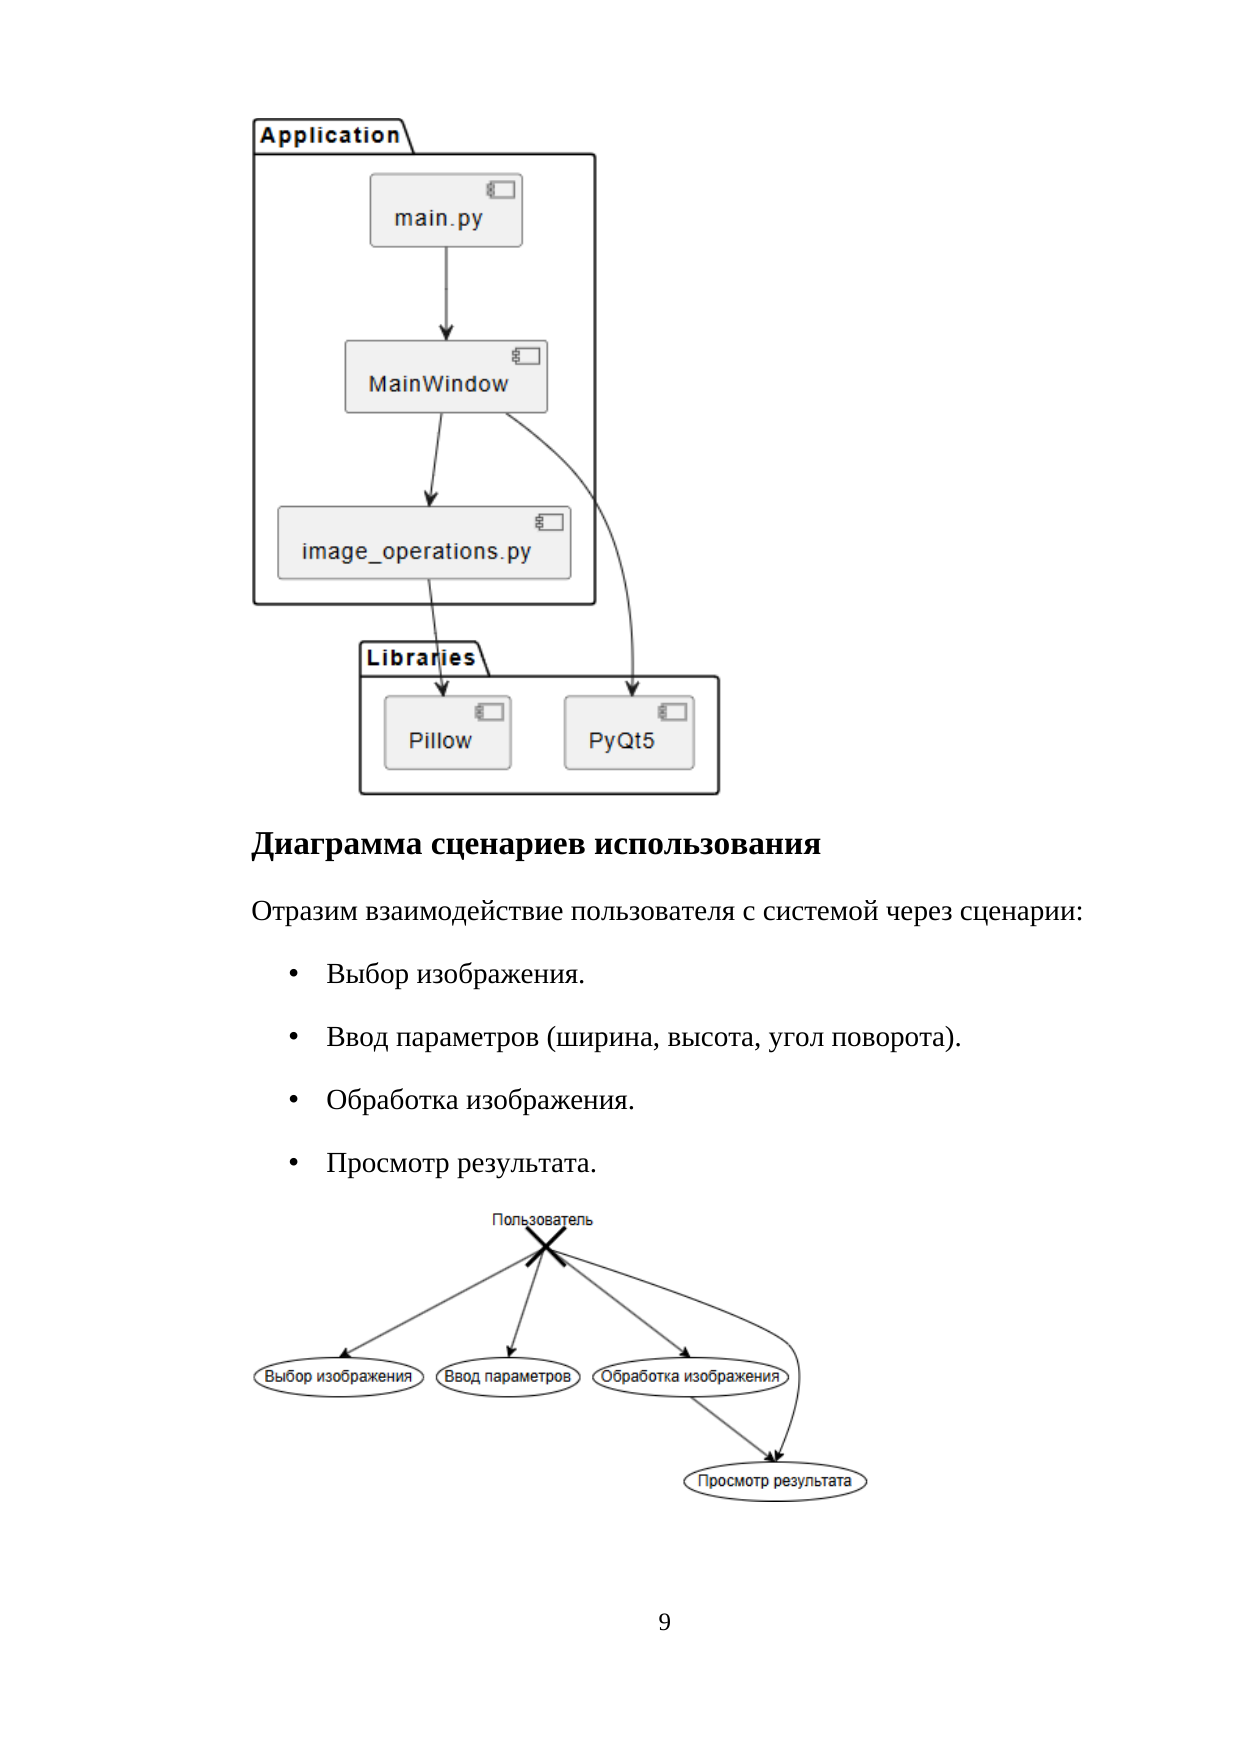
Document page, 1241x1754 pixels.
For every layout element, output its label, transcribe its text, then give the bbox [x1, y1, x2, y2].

list Отразим взаимодействие пользователя с системой через сценарии: [251, 893, 1152, 927]
list Диаграмма сценариев использования [251, 823, 1152, 861]
picture [251, 118, 722, 797]
list Выбор изображения. [288, 956, 1152, 989]
list Обработка изображения. [288, 1082, 1152, 1115]
list Ввод параметров (ширина, высота, угол поворота). [288, 1019, 1152, 1052]
picture [251, 1207, 870, 1502]
list Просмотр результата. [288, 1145, 1152, 1178]
